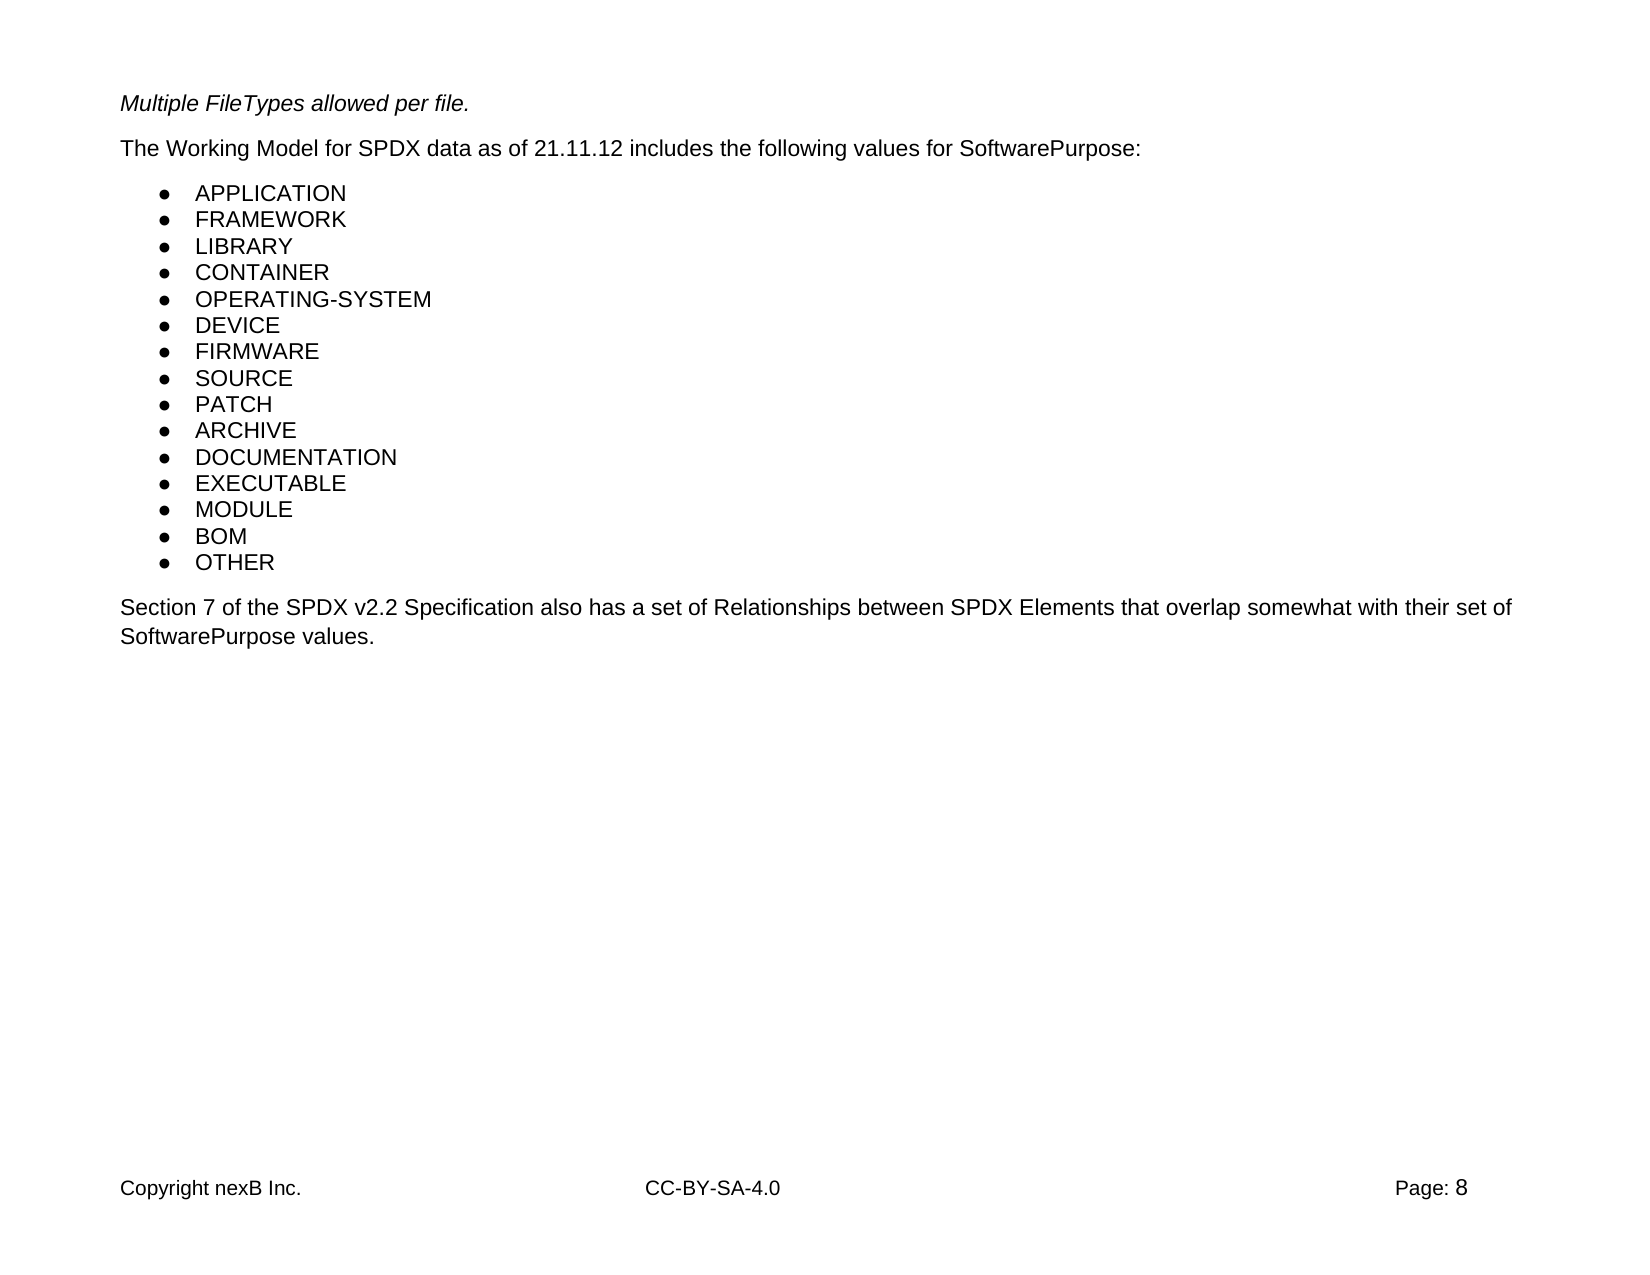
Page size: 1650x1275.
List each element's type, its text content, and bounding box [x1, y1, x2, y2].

text Section 7 of the SPDX v2.2 Specification also has a set of Relationships between SPDX Elements that overlap somewhat with their set of SoftwarePurpose values. [120, 594, 1556, 649]
list BOM [157, 523, 1556, 549]
list PATCH [157, 391, 1556, 417]
list DEVICE [157, 312, 1556, 338]
list FRAMEWORK [157, 206, 1556, 233]
text Multiple FileTypes allowed per file. [120, 90, 1556, 116]
text The Working Model for SPDX data as of 21.11.12 includes the following values for SoftwarePurpose: [120, 135, 1556, 161]
list SOURCE [157, 364, 1556, 391]
list ARCHIVE [157, 417, 1556, 444]
list DOCUMENTATION [157, 444, 1556, 470]
list CONTAINER [157, 259, 1556, 286]
list FIRMWARE [157, 338, 1556, 364]
list EXECUTABLE [157, 470, 1556, 496]
list OTHER [157, 549, 1556, 575]
list MODULE [157, 496, 1556, 523]
list OPERATING-SYSTEM [157, 286, 1556, 312]
list APPLICATION [157, 180, 1556, 206]
list LIBRARY [157, 233, 1556, 259]
